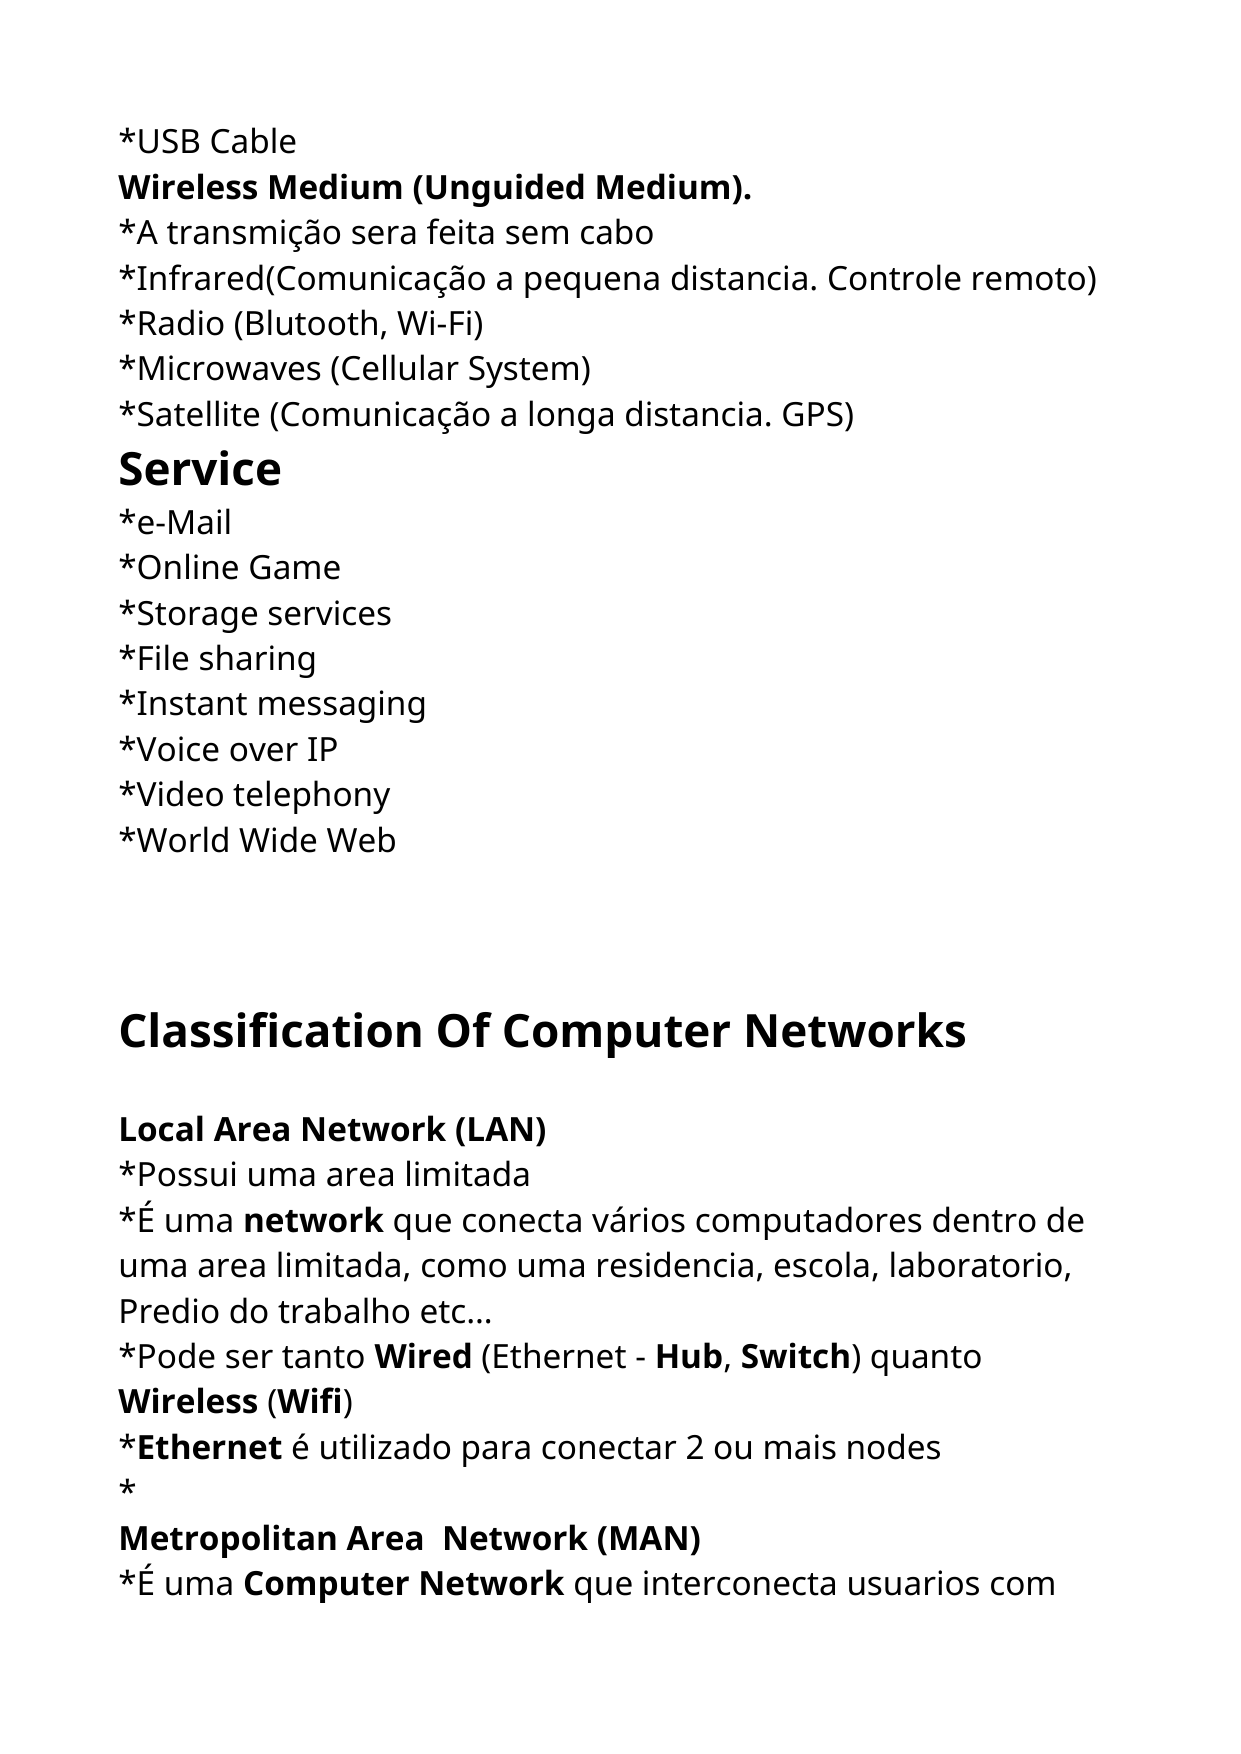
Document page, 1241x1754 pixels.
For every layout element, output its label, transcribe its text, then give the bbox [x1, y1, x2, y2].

text *Pode ser tanto Wired (Ethernet - Hub, Switch) quanto Wireless (Wifi) [118, 1333, 1122, 1424]
text *Satellite (Comunicação a longa distancia. GPS) [118, 391, 1122, 436]
text * [118, 1469, 1122, 1514]
text *Radio (Blutooth, Wi-Fi) [118, 300, 1122, 345]
text *File sharing [118, 635, 1122, 680]
text *Infrared(Comunicação a pequena distancia. Controle remoto) [118, 254, 1122, 300]
text *Possui uma area limitada [118, 1151, 1122, 1197]
text *É uma Computer Network que interconecta usuarios com [118, 1560, 1122, 1605]
text *Instant messaging [118, 680, 1122, 726]
text *Microwaves (Cellular System) [118, 345, 1122, 391]
text Classification Of Computer Networks [118, 998, 1122, 1060]
text Wireless Medium (Unguided Medium). [118, 163, 1122, 209]
text *e-Mail [118, 498, 1122, 544]
text Metropolitan Area Network (MAN) [118, 1514, 1122, 1560]
text *Video telephony [118, 771, 1122, 816]
text *USB Cable [118, 118, 1122, 163]
text *Online Game [118, 544, 1122, 589]
text *Storage services [118, 589, 1122, 635]
text *Ethernet é utilizado para conectar 2 ou mais nodes [118, 1424, 1122, 1469]
text Service [118, 436, 1122, 498]
text Local Area Network (LAN) [118, 1106, 1122, 1151]
text *Voice over IP [118, 726, 1122, 771]
text *World Wide Web [118, 816, 1122, 862]
text *É uma network que conecta vários computadores dentro de uma area limitada, como uma residencia, escola, laboratorio, Predio do trabalho etc… [118, 1197, 1122, 1333]
text *A transmição sera feita sem cabo [118, 209, 1122, 254]
